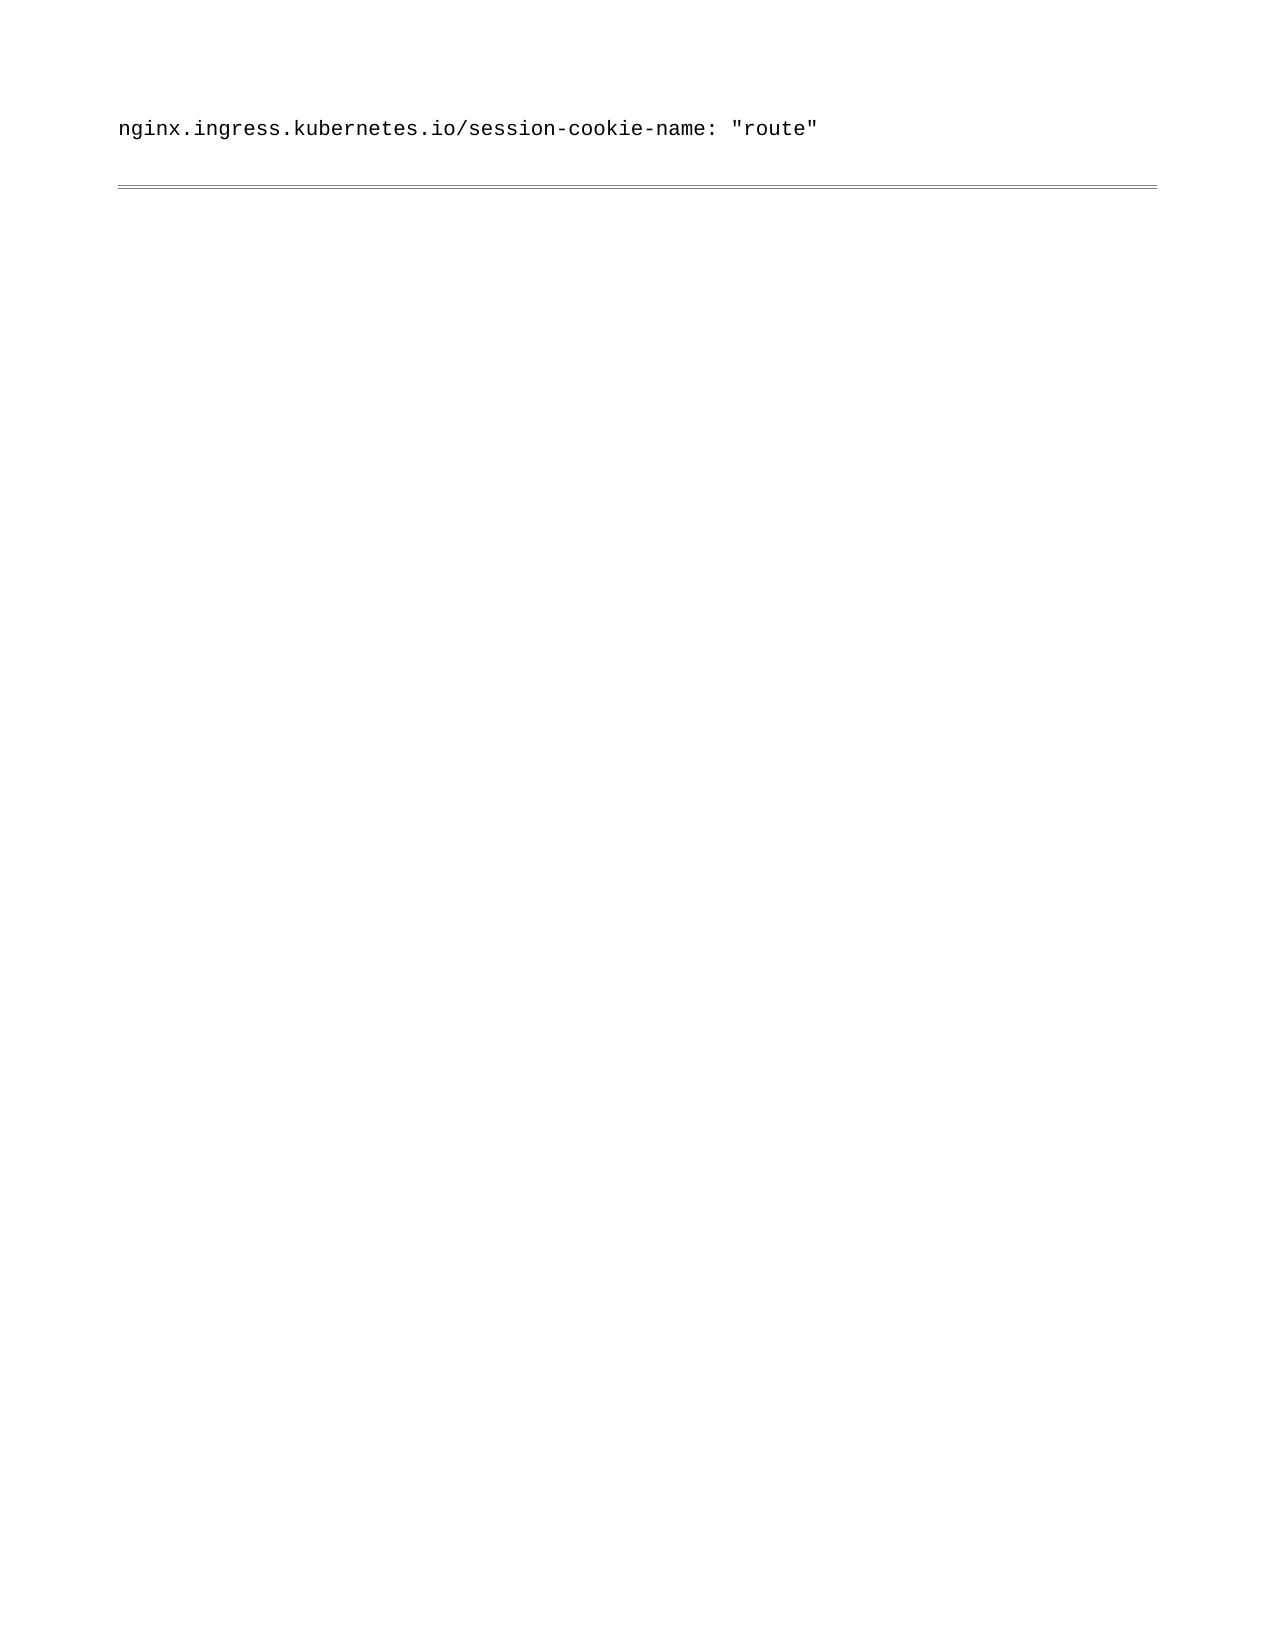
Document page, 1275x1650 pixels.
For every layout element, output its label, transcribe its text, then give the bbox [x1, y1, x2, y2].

text nginx.ingress.kubernetes.io/session-cookie-name: "route" [118, 118, 1157, 142]
